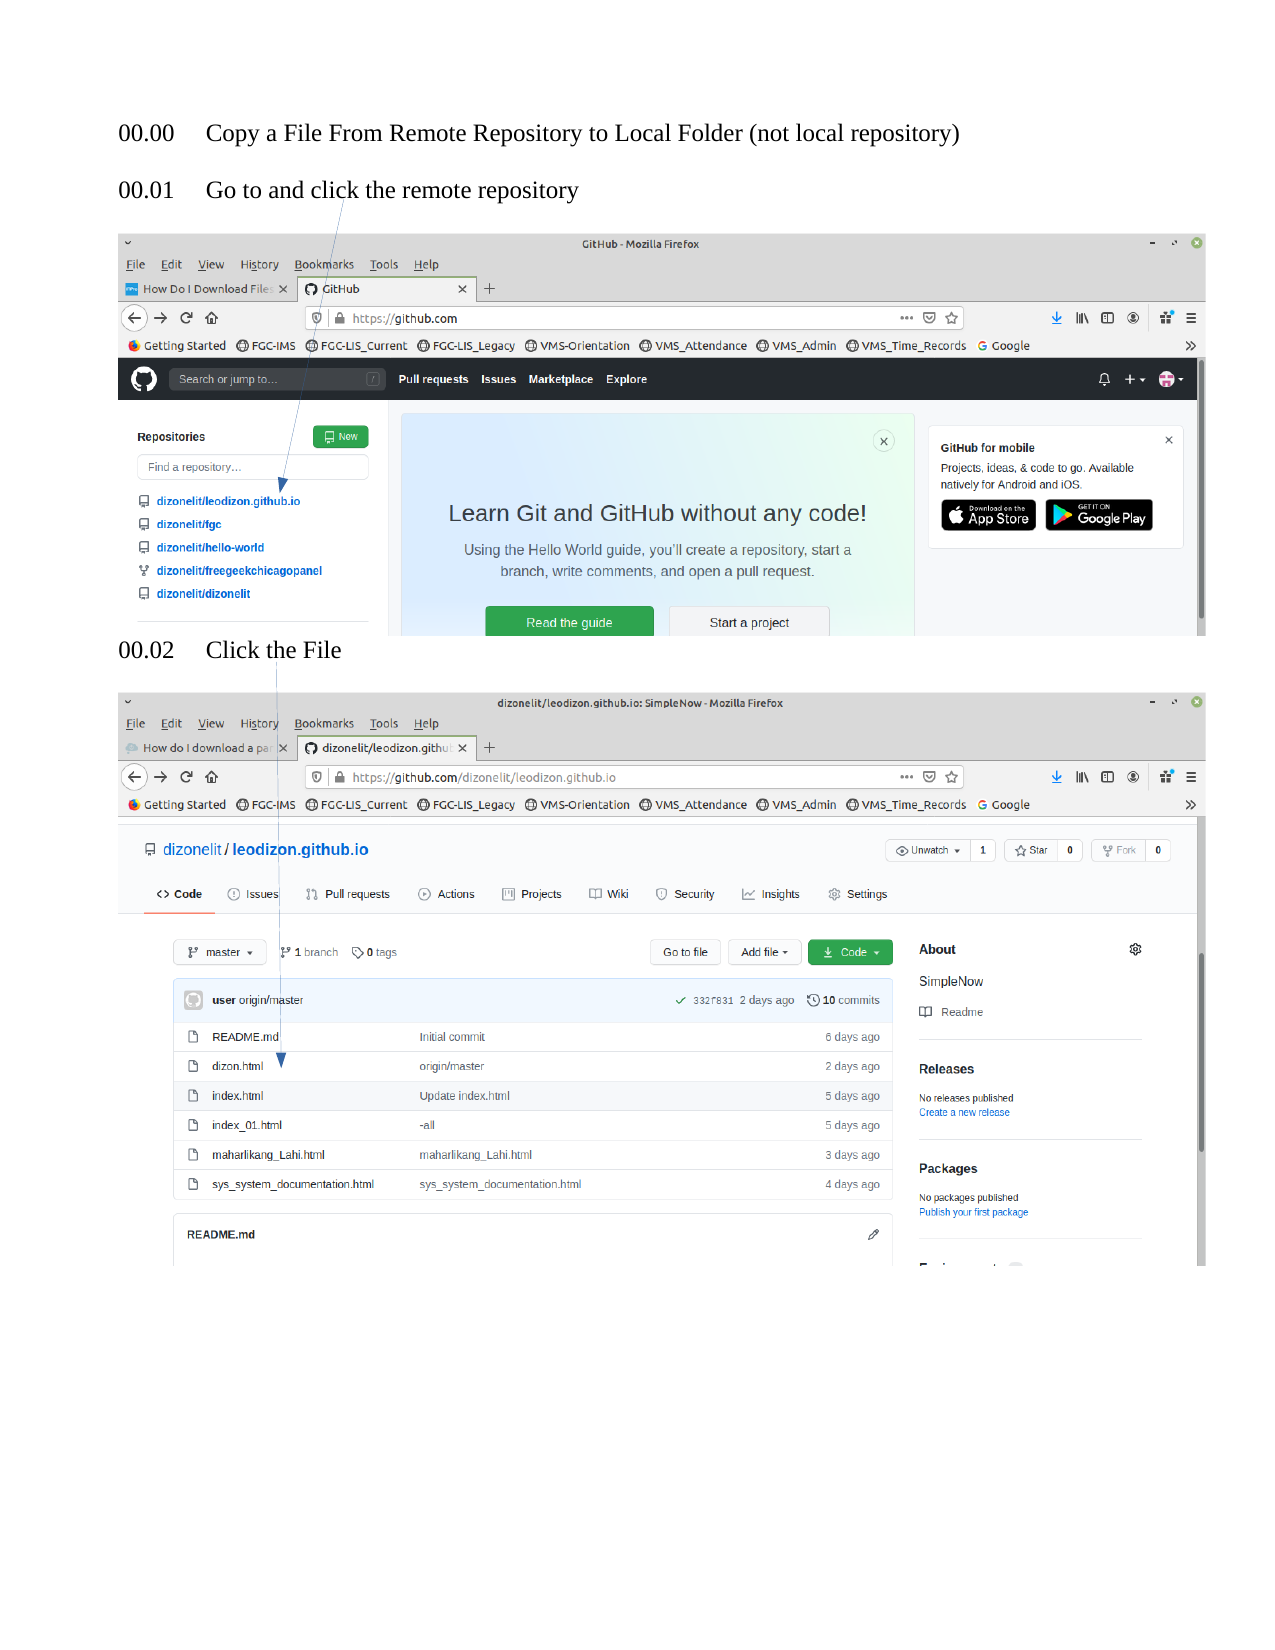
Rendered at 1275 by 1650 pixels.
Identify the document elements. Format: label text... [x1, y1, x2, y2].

picture [118, 692, 1206, 1266]
text 00.01 Go to and click the remote repository [118, 176, 1206, 204]
picture [118, 233, 1206, 636]
text 00.02 Click the File [118, 636, 1206, 664]
text 00.00 Copy a File From Remote Repository to Local Folder (not local repository) [118, 118, 1206, 147]
